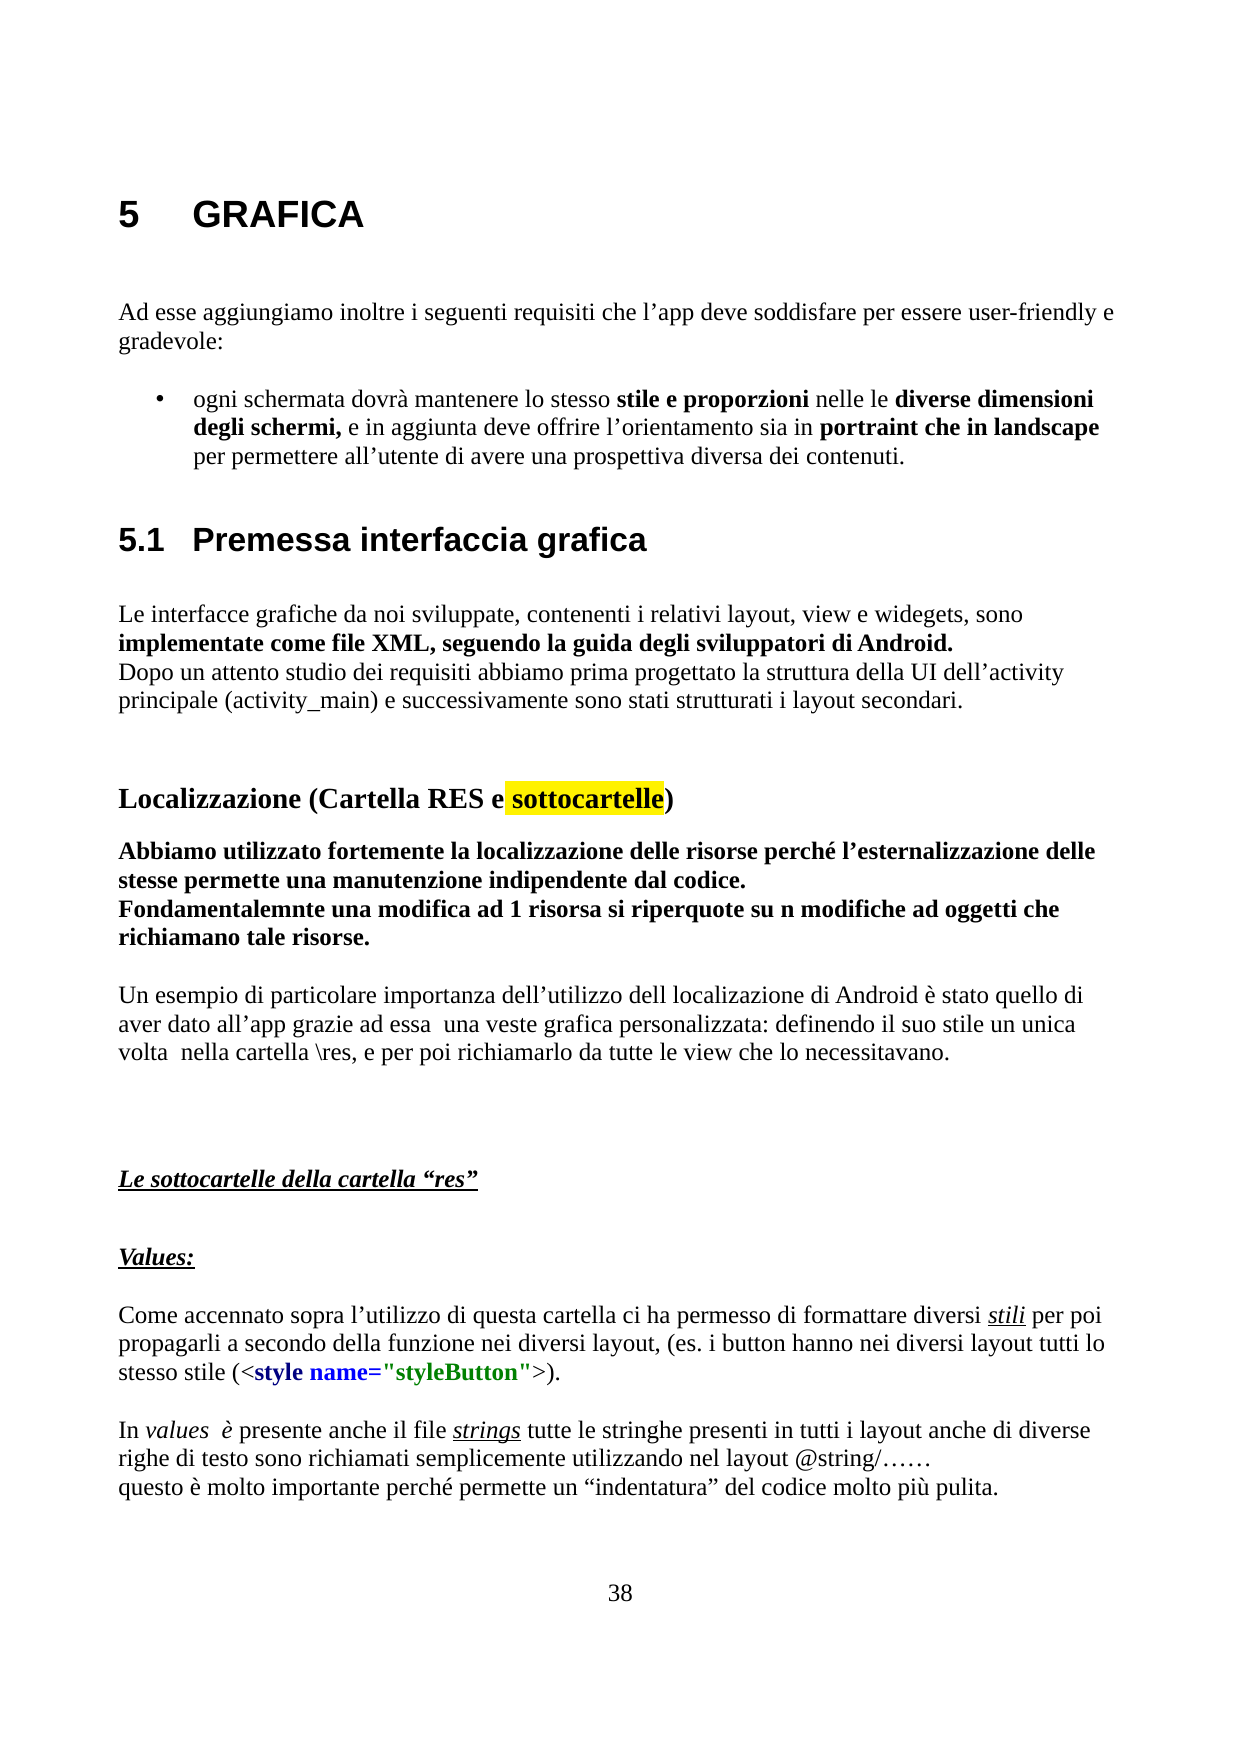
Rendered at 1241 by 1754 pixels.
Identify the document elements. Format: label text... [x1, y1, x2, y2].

text Come accennato sopra l’utilizzo di questa cartella ci ha permesso di formattare diversi stili per poi propagarli a secondo della funzione nei diversi layout, (es. i button hanno nei diversi layout tutti lo stesso stile (<style name="styleButton">). [118, 1300, 1122, 1386]
text Le interfacce grafiche da noi sviluppate, contenenti i relativi layout, view e widegets, sono implementate come file XML, seguendo la guida degli sviluppatori di Android. [118, 599, 1122, 657]
subtitle 5 GRAFICA [118, 192, 1122, 236]
text questo è molto importante perché permette un “indentatura” del codice molto più pulita. [118, 1472, 1122, 1501]
list ogni schermata dovrà mantenere lo stesso stile e proporzioni nelle le diverse dimensioni degli schermi, e in aggiunta deve offrire l’orientamento sia in portraint che in landscape per permettere all’utente di avere una prospettiva diversa dei contenuti. [156, 384, 1122, 470]
text In values è presente anche il file strings tutte le stringhe presenti in tutti i layout anche di diverse righe di testo sono richiamati semplicemente utilizzando nel layout @string/…… [118, 1415, 1122, 1472]
text Localizzazione (Cartella RES e sottocartelle) [118, 781, 1122, 815]
text Un esempio di particolare importanza dell’utilizzo dell localizazione di Android è stato quello di aver dato all’app grazie ad essa una veste grafica personalizzata: definendo il suo stile un unica volta nella cartella \res, e per poi richiamarlo da tutte le view che lo necessitavano. [118, 980, 1122, 1066]
subtitle 5.1 Premessa interfaccia grafica [118, 519, 1122, 558]
text Values: [118, 1242, 1122, 1271]
text Abbiamo utilizzato fortemente la localizzazione delle risorse perché l’esternalizzazione delle stesse permette una manutenzione indipendente dal codice. [118, 836, 1122, 894]
text Ad esse aggiungiamo inoltre i seguenti requisiti che l’app deve soddisfare per essere user-friendly e gradevole: [118, 297, 1122, 355]
text Dopo un attento studio dei requisiti abbiamo prima progettato la struttura della UI dell’activity principale (activity_main) e successivamente sono stati strutturati i layout secondari. [118, 657, 1122, 714]
text Le sottocartelle della cartella “res” [118, 1164, 1122, 1193]
text Fondamentalemnte una modifica ad 1 risorsa si riperquote su n modifiche ad oggetti che richiamano tale risorse. [118, 894, 1122, 951]
